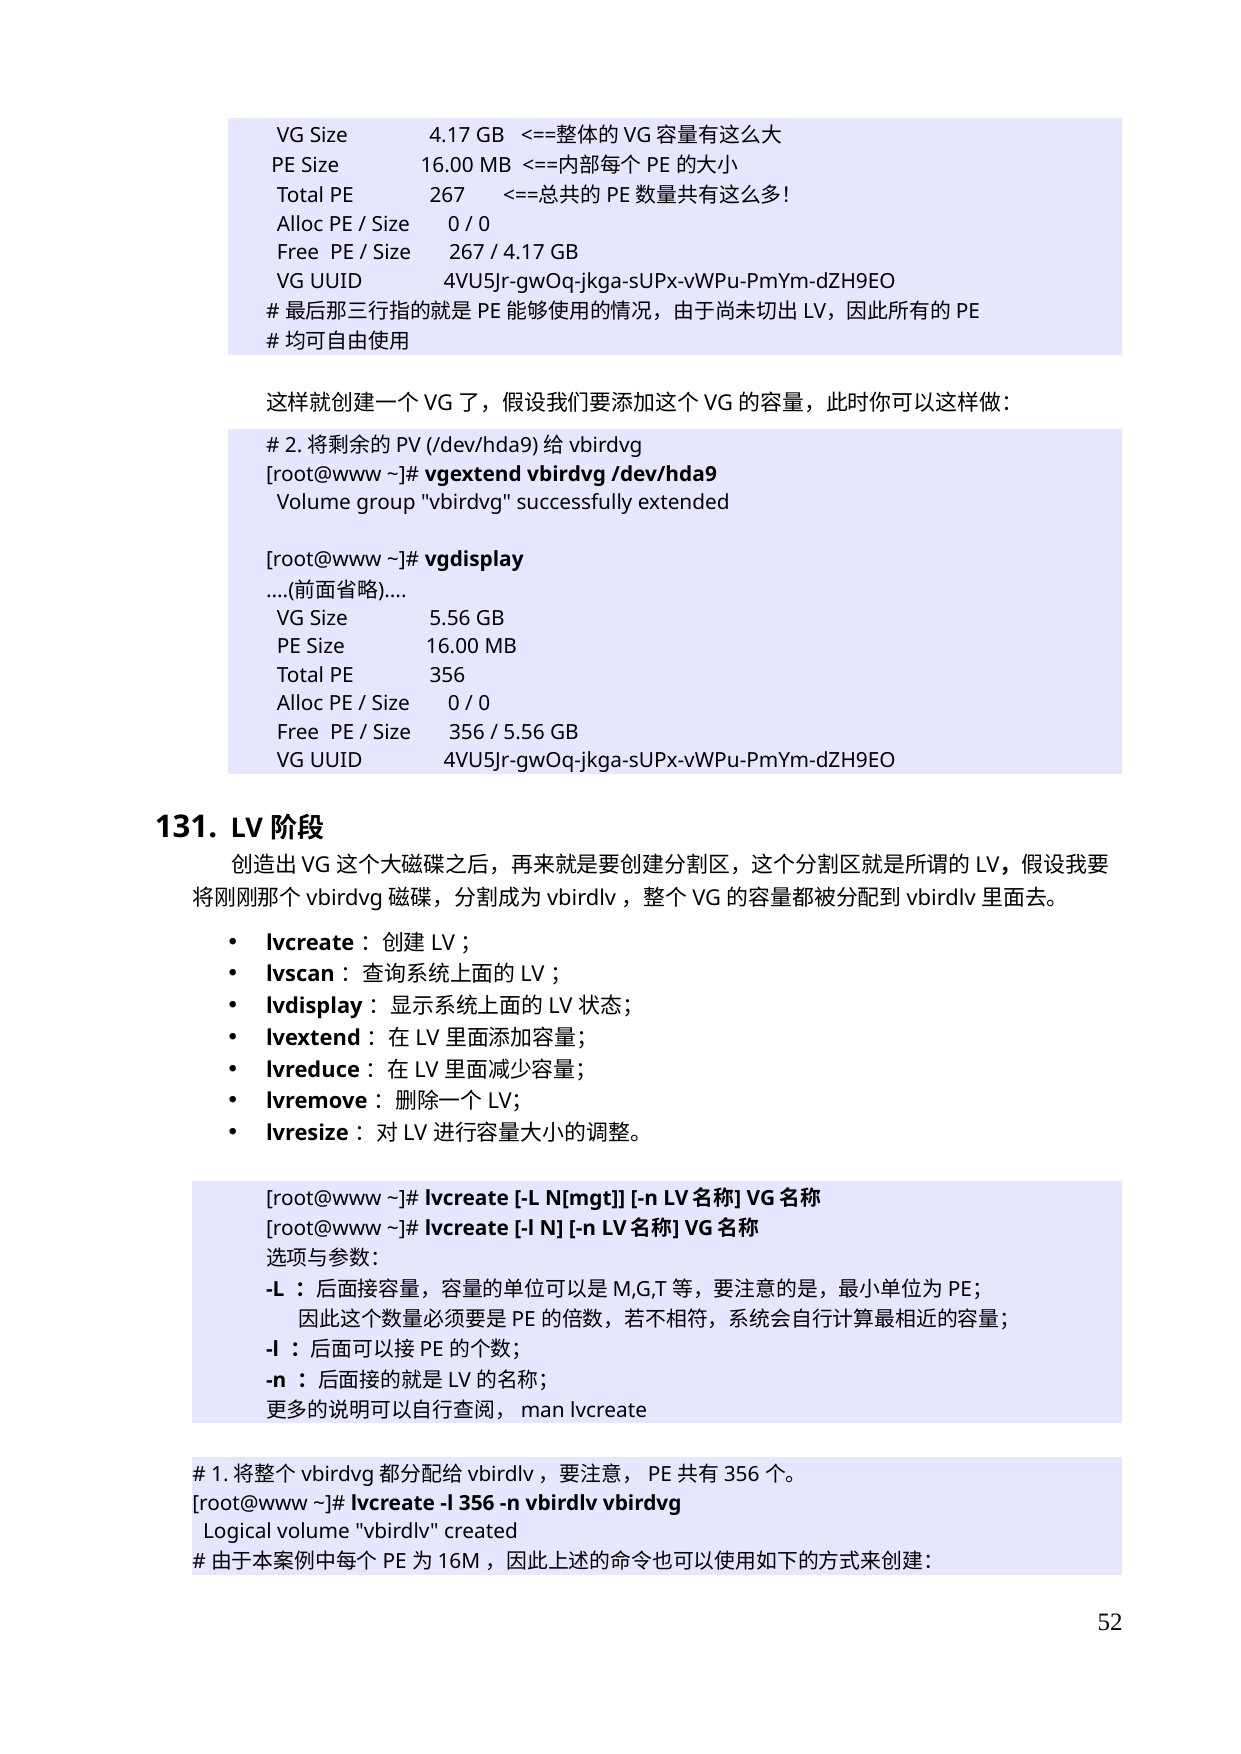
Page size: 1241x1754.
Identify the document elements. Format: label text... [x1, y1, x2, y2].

text 选项与参数： [192, 1242, 1122, 1272]
list VG Size 5.56 GB [228, 603, 1122, 632]
text -l ：后面可以接 PE 的个数； [192, 1332, 1122, 1363]
list 这样就创建一个 VG 了，假设我们要添加这个 VG 的容量，此时你可以这样做： [228, 384, 1122, 416]
list lvscan ：查询系统上面的 LV ； [228, 956, 1122, 988]
list [root@www ~]# vgextend vbirdvg /dev/hda9 [228, 459, 1122, 487]
list VG Size 4.17 GB <==整体的 VG 容量有这么大 [228, 118, 1122, 148]
list LV 阶段 [154, 803, 1122, 846]
text -L ：后面接容量，容量的单位可以是 M,G,T 等，要注意的是，最小单位为 PE； [192, 1272, 1122, 1302]
text [root@www ~]# lvcreate -l 356 -n vbirdlv vbirdvg [192, 1488, 1122, 1516]
list Alloc PE / Size 0 / 0 [228, 209, 1122, 237]
list Free PE / Size 267 / 4.17 GB [228, 237, 1122, 266]
text [root@www ~]# lvcreate [-L N[mgt]] [-n LV名称] VG名称 [192, 1181, 1122, 1211]
list 创造出 VG 这个大磁碟之后，再来就是要创建分割区，这个分割区就是所谓的 LV，假设我要将刚刚那个 vbirdvg 磁碟，分割成为 vbirdlv ，整个 VG 的容量都被分配到 vbirdlv 里面去。 [154, 846, 1122, 912]
list lvextend ：在 LV 里面添加容量； [228, 1020, 1122, 1052]
text 更多的说明可以自行查阅， man lvcreate [192, 1393, 1122, 1423]
list Alloc PE / Size 0 / 0 [228, 688, 1122, 717]
list Free PE / Size 356 / 5.56 GB [228, 717, 1122, 745]
text [root@www ~]# lvcreate [-l N] [-n LV名称] VG名称 [192, 1211, 1122, 1242]
list PE Size 16.00 MB <==内部每个 PE 的大小 [228, 148, 1122, 179]
text Logical volume "vbirdlv" created [192, 1516, 1122, 1545]
list # 最后那三行指的就是 PE 能够使用的情况，由于尚未切出 LV，因此所有的 PE [228, 294, 1122, 325]
list # 2. 将剩余的 PV (/dev/hda9) 给 vbirdvg [228, 429, 1122, 459]
list lvdisplay ：显示系统上面的 LV 状态； [228, 988, 1122, 1020]
list [root@www ~]# vgdisplay [228, 544, 1122, 573]
list Total PE 356 [228, 660, 1122, 688]
list VG UUID 4VU5Jr-gwOq-jkga-sUPx-vWPu-PmYm-dZH9EO [228, 266, 1122, 294]
text # 由于本案例中每个 PE 为 16M ，因此上述的命令也可以使用如下的方式来创建： [192, 1545, 1122, 1575]
list lvcreate ：创建 LV ； [228, 924, 1122, 956]
list PE Size 16.00 MB [228, 632, 1122, 660]
list VG UUID 4VU5Jr-gwOq-jkga-sUPx-vWPu-PmYm-dZH9EO [228, 745, 1122, 774]
list ....(前面省略).... [228, 573, 1122, 603]
list lvresize ：对 LV 进行容量大小的调整。 [228, 1115, 1122, 1147]
list # 均可自由使用 [228, 325, 1122, 355]
text # 1. 将整个 vbirdvg 都分配给 vbirdlv ，要注意， PE 共有 356 个。 [192, 1457, 1122, 1488]
list Total PE 267 <==总共的 PE 数量共有这么多！ [228, 179, 1122, 209]
text 因此这个数量必须要是 PE 的倍数，若不相符，系统会自行计算最相近的容量； [192, 1302, 1122, 1332]
list Volume group "vbirdvg" successfully extended [228, 487, 1122, 516]
list lvreduce ：在 LV 里面减少容量； [228, 1052, 1122, 1083]
list lvremove ：删除一个 LV； [228, 1083, 1122, 1115]
text -n ：后面接的就是 LV 的名称； [192, 1363, 1122, 1393]
